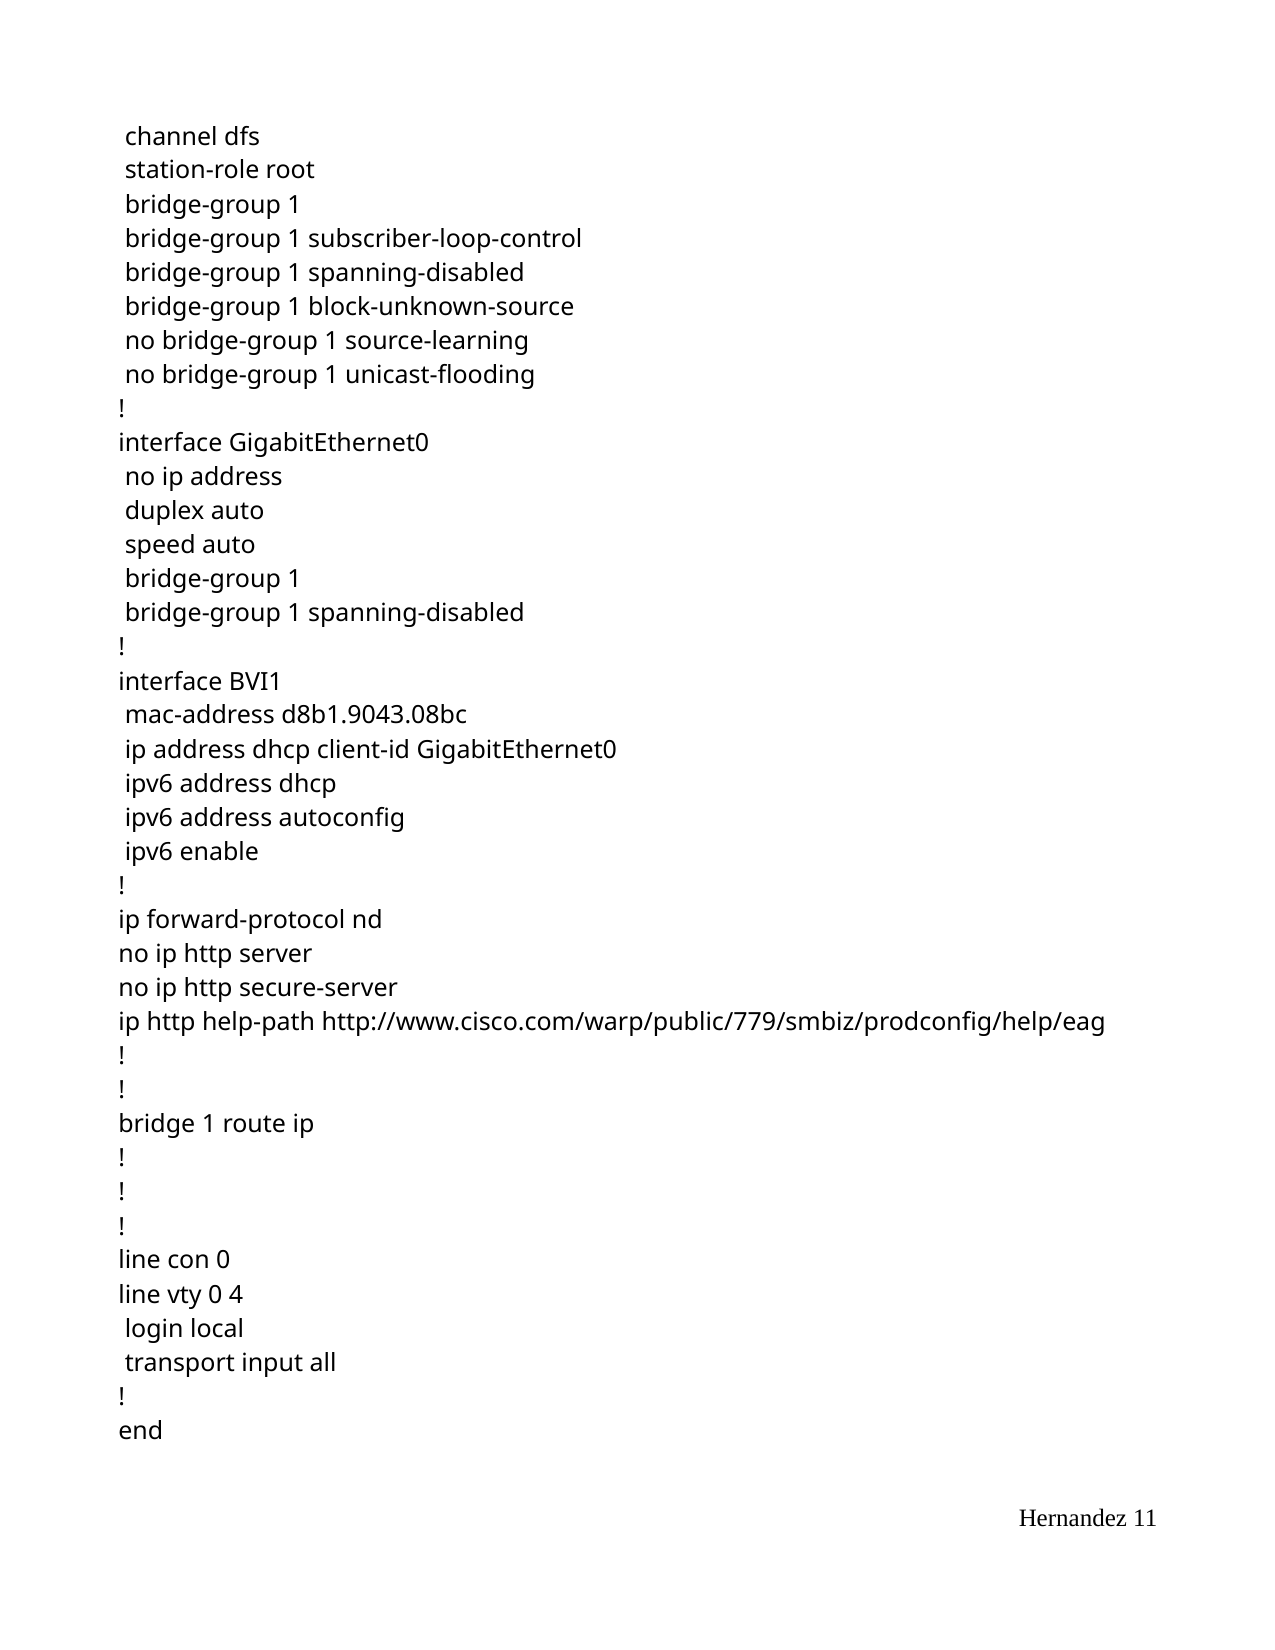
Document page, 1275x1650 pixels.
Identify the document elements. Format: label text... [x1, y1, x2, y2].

text no bridge-group 1 unicast-flooding [118, 357, 1157, 391]
text no bridge-group 1 source-learning [118, 322, 1157, 357]
text ! [118, 867, 1157, 902]
text ! [118, 1208, 1157, 1242]
text ! [118, 1378, 1157, 1412]
text ! [118, 1140, 1157, 1174]
text interface BVI1 [118, 663, 1157, 697]
text no ip http server [118, 936, 1157, 970]
text bridge-group 1 [118, 561, 1157, 595]
text ! [118, 1072, 1157, 1106]
text end [118, 1412, 1157, 1447]
text line vty 0 4 [118, 1276, 1157, 1310]
text speed auto [118, 527, 1157, 561]
text no ip http secure-server [118, 970, 1157, 1004]
text transport input all [118, 1344, 1157, 1378]
text ip http help-path http://www.cisco.com/warp/public/779/smbiz/prodconfig/help/eag [118, 1004, 1157, 1038]
text bridge-group 1 [118, 186, 1157, 220]
text no ip address [118, 459, 1157, 493]
text duplex auto [118, 493, 1157, 527]
text bridge-group 1 subscriber-loop-control [118, 220, 1157, 254]
text mac-address d8b1.9043.08bc [118, 697, 1157, 731]
text ip address dhcp client-id GigabitEthernet0 [118, 731, 1157, 765]
text interface GigabitEthernet0 [118, 425, 1157, 459]
text bridge-group 1 block-unknown-source [118, 288, 1157, 322]
text ip forward-protocol nd [118, 902, 1157, 936]
text ! [118, 1174, 1157, 1208]
text bridge-group 1 spanning-disabled [118, 595, 1157, 629]
text login local [118, 1310, 1157, 1344]
text bridge 1 route ip [118, 1106, 1157, 1140]
text ipv6 enable [118, 833, 1157, 867]
text line con 0 [118, 1242, 1157, 1276]
text ! [118, 1038, 1157, 1072]
text station-role root [118, 152, 1157, 186]
text ! [118, 391, 1157, 425]
text ! [118, 629, 1157, 663]
text ipv6 address dhcp [118, 765, 1157, 799]
text channel dfs [118, 118, 1157, 152]
text bridge-group 1 spanning-disabled [118, 254, 1157, 288]
text ipv6 address autoconfig [118, 799, 1157, 833]
